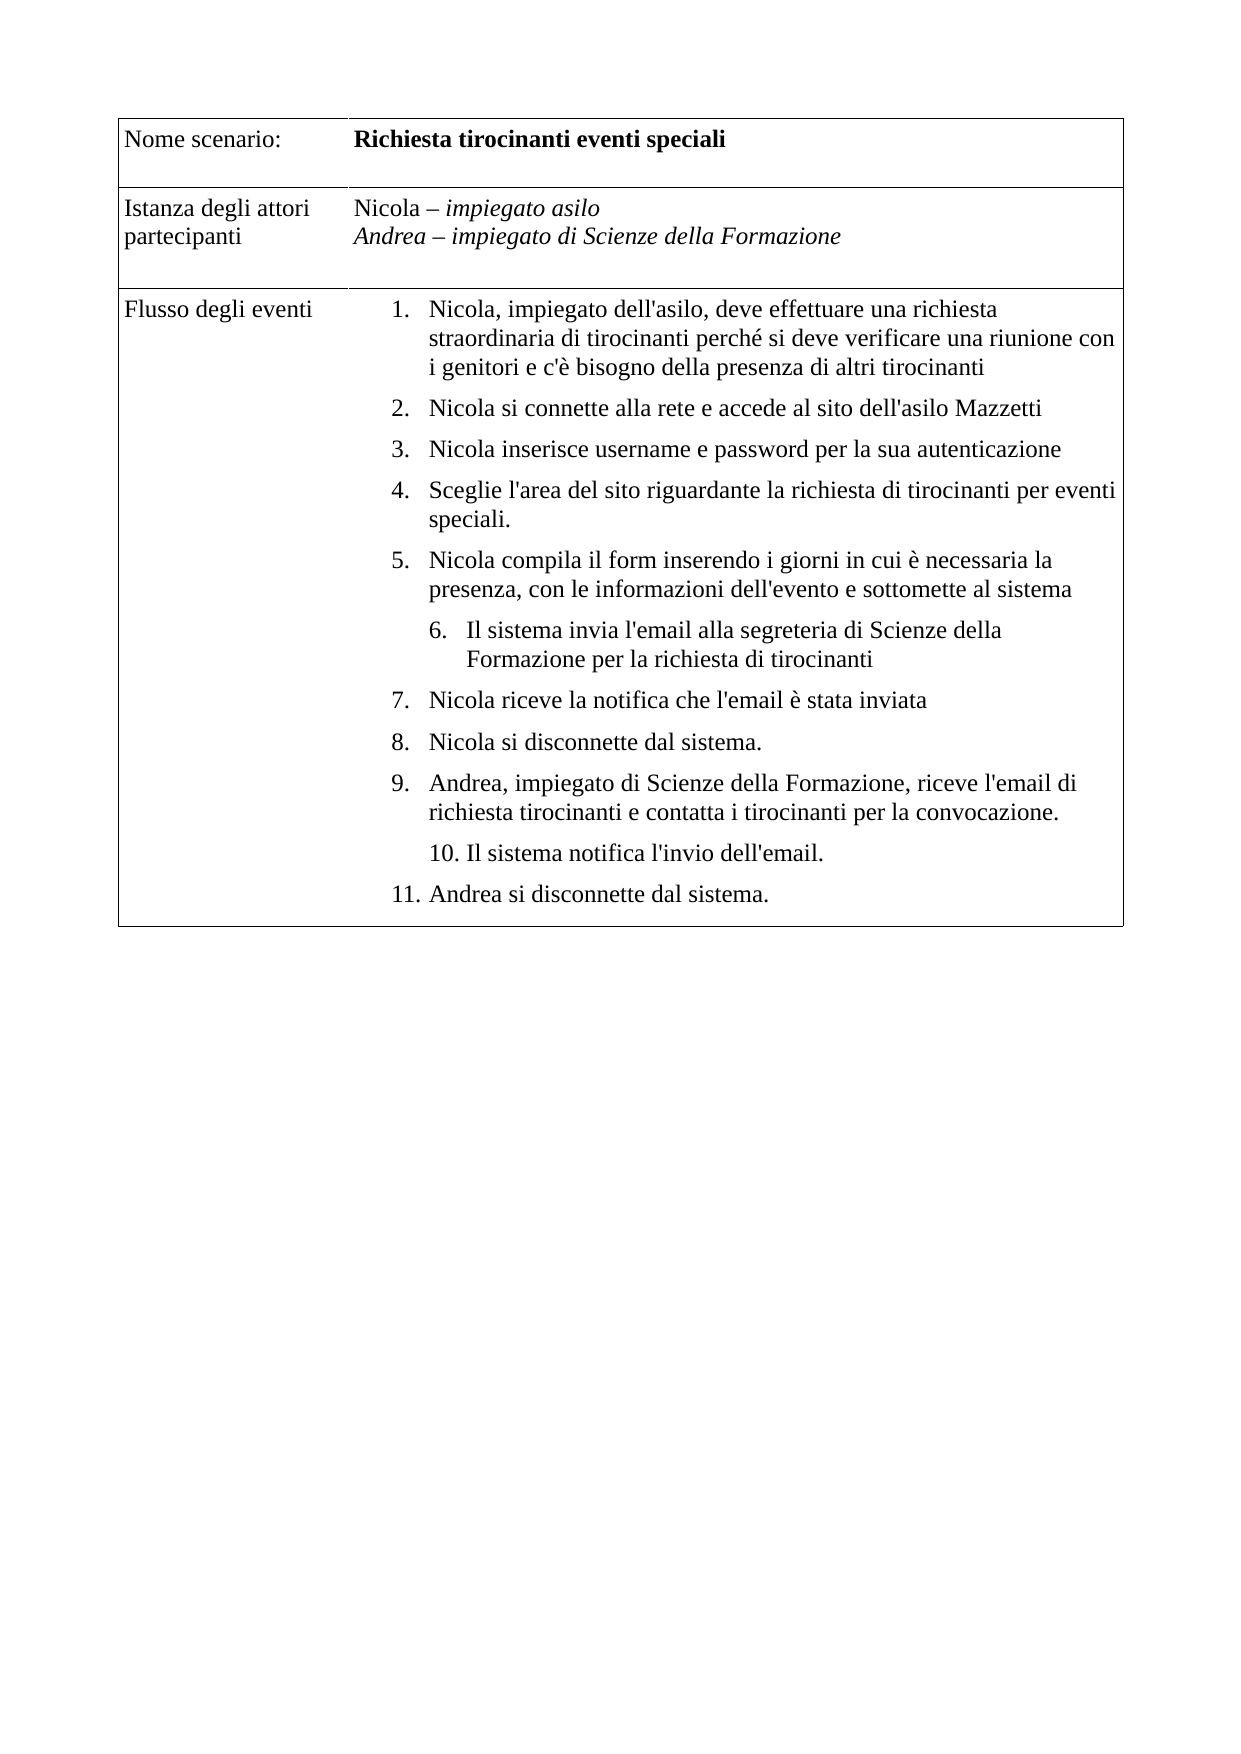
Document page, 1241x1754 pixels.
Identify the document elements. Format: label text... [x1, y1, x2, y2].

table_cell Flusso degli eventi [119, 289, 348, 926]
table_cell Nicola – impiegato asilo Andrea – impiegato di Scienze della Formazione [349, 188, 1123, 288]
table_cell Nicola, impiegato dell'asilo, deve effettuare una richiesta straordinaria di tirocinanti perché si deve verificare una riunione con i genitori e c'è bisogno della presenza di altri tirocinanti Nicola si connette alla rete e accede al sito dell'asilo Mazzetti Nicola inserisce username e password per la sua autenticazione Sceglie l'area del sito riguardante la richiesta di tirocinanti per eventi speciali. Nicola compila il form inserendo i giorni in cui è necessaria la presenza, con le informazioni dell'evento e sottomette al sistema Il sistema invia l'email alla segreteria di Scienze della Formazione per la richiesta di tirocinanti Nicola riceve la notifica che l'email è stata inviata Nicola si disconnette dal sistema. Andrea, impiegato di Scienze della Formazione, riceve l'email di richiesta tirocinanti e contatta i tirocinanti per la convocazione. Il sistema notifica l'invio dell'email. Andrea si disconnette dal sistema. [349, 289, 1123, 926]
table_header Nome scenario: [119, 119, 348, 187]
table_header Richiesta tirocinanti eventi speciali [349, 119, 1123, 187]
table_cell Istanza degli attori partecipanti [119, 188, 348, 288]
